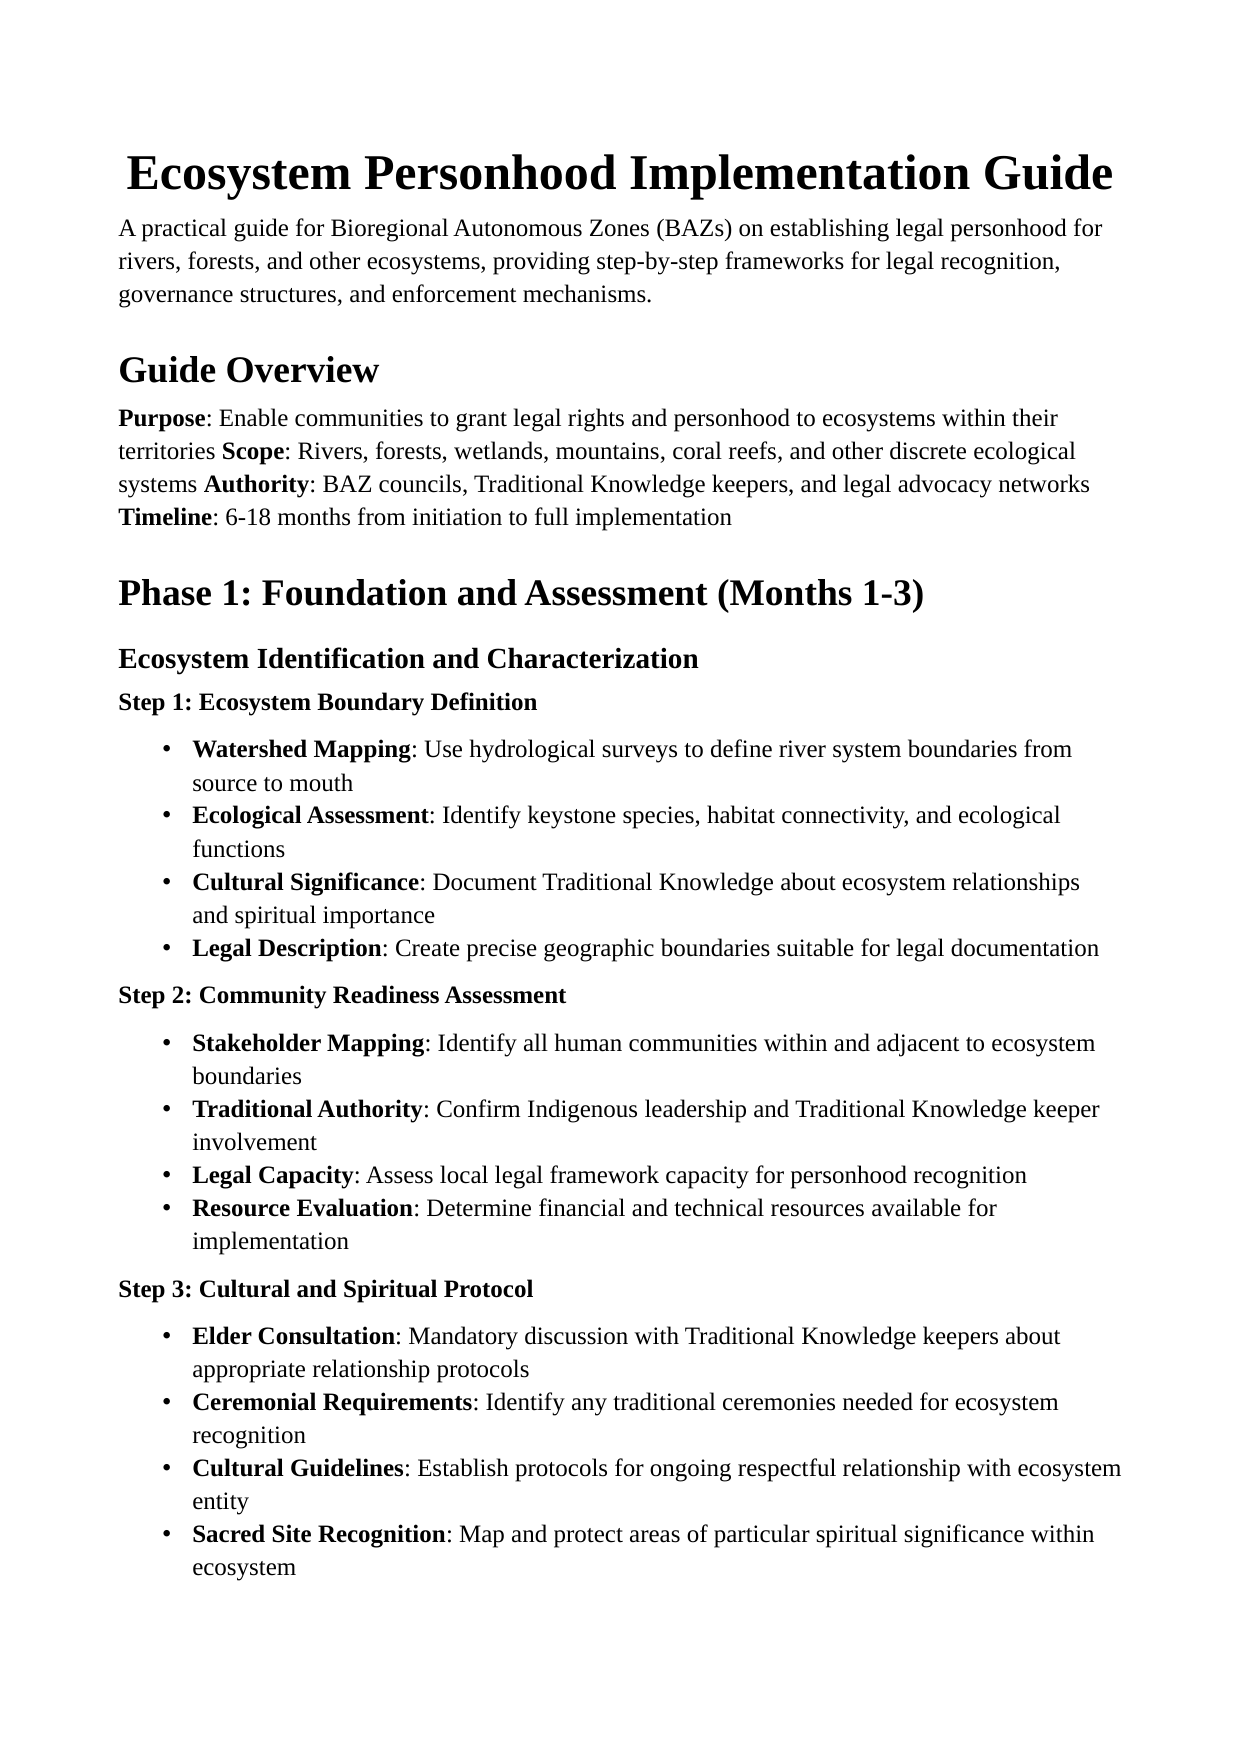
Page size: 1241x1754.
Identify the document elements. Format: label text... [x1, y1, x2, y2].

list Stakeholder Mapping: Identify all human communities within and adjacent to ecosystem boundaries [162, 1028, 1122, 1090]
list Cultural Significance: Document Traditional Knowledge about ecosystem relationships and spiritual importance [162, 867, 1122, 928]
subtitle Ecosystem Identification and Characterization [118, 641, 1122, 674]
list Traditional Authority: Confirm Indigenous leadership and Traditional Knowledge keeper involvement [162, 1094, 1122, 1156]
text A practical guide for Bioregional Autonomous Zones (BAZs) on establishing legal personhood for rivers, forests, and other ecosystems, providing step-by-step frameworks for legal recognition, governance structures, and enforcement mechanisms. [118, 213, 1122, 308]
subtitle Guide Overview [118, 348, 1122, 391]
list Watershed Mapping: Use hydrological surveys to define river system boundaries from source to mouth [162, 734, 1122, 796]
list Ecological Assessment: Identify keystone species, habitat connectivity, and ecological functions [162, 801, 1122, 862]
subtitle Phase 1: Foundation and Assessment (Months 1-3) [118, 571, 1122, 614]
text Step 2: Community Readiness Assessment [118, 980, 1122, 1009]
list Cultural Guidelines: Establish protocols for ongoing respectful relationship with ecosystem entity [162, 1453, 1122, 1515]
subtitle Ecosystem Personhood Implementation Guide [118, 143, 1122, 201]
list Elder Consultation: Mandatory discussion with Traditional Knowledge keepers about appropriate relationship protocols [162, 1321, 1122, 1383]
list Resource Evaluation: Determine financial and technical resources available for implementation [162, 1193, 1122, 1255]
text Purpose: Enable communities to grant legal rights and personhood to ecosystems within their territories Scope: Rivers, forests, wetlands, mountains, coral reefs, and other discrete ecological systems Authority: BAZ councils, Traditional Knowledge keepers, and legal advocacy networks Timeline: 6-18 months from initiation to full implementation [118, 403, 1122, 531]
text Step 3: Cultural and Spiritual Protocol [118, 1274, 1122, 1302]
list Legal Description: Create precise geographic boundaries suitable for legal documentation [162, 933, 1122, 961]
list Ceremonial Requirements: Identify any traditional ceremonies needed for ecosystem recognition [162, 1387, 1122, 1449]
list Sacred Site Recognition: Map and protect areas of particular spiritual significance within ecosystem [162, 1519, 1122, 1581]
text Step 1: Ecosystem Boundary Definition [118, 687, 1122, 716]
list Legal Capacity: Assess local legal framework capacity for personhood recognition [162, 1160, 1122, 1189]
